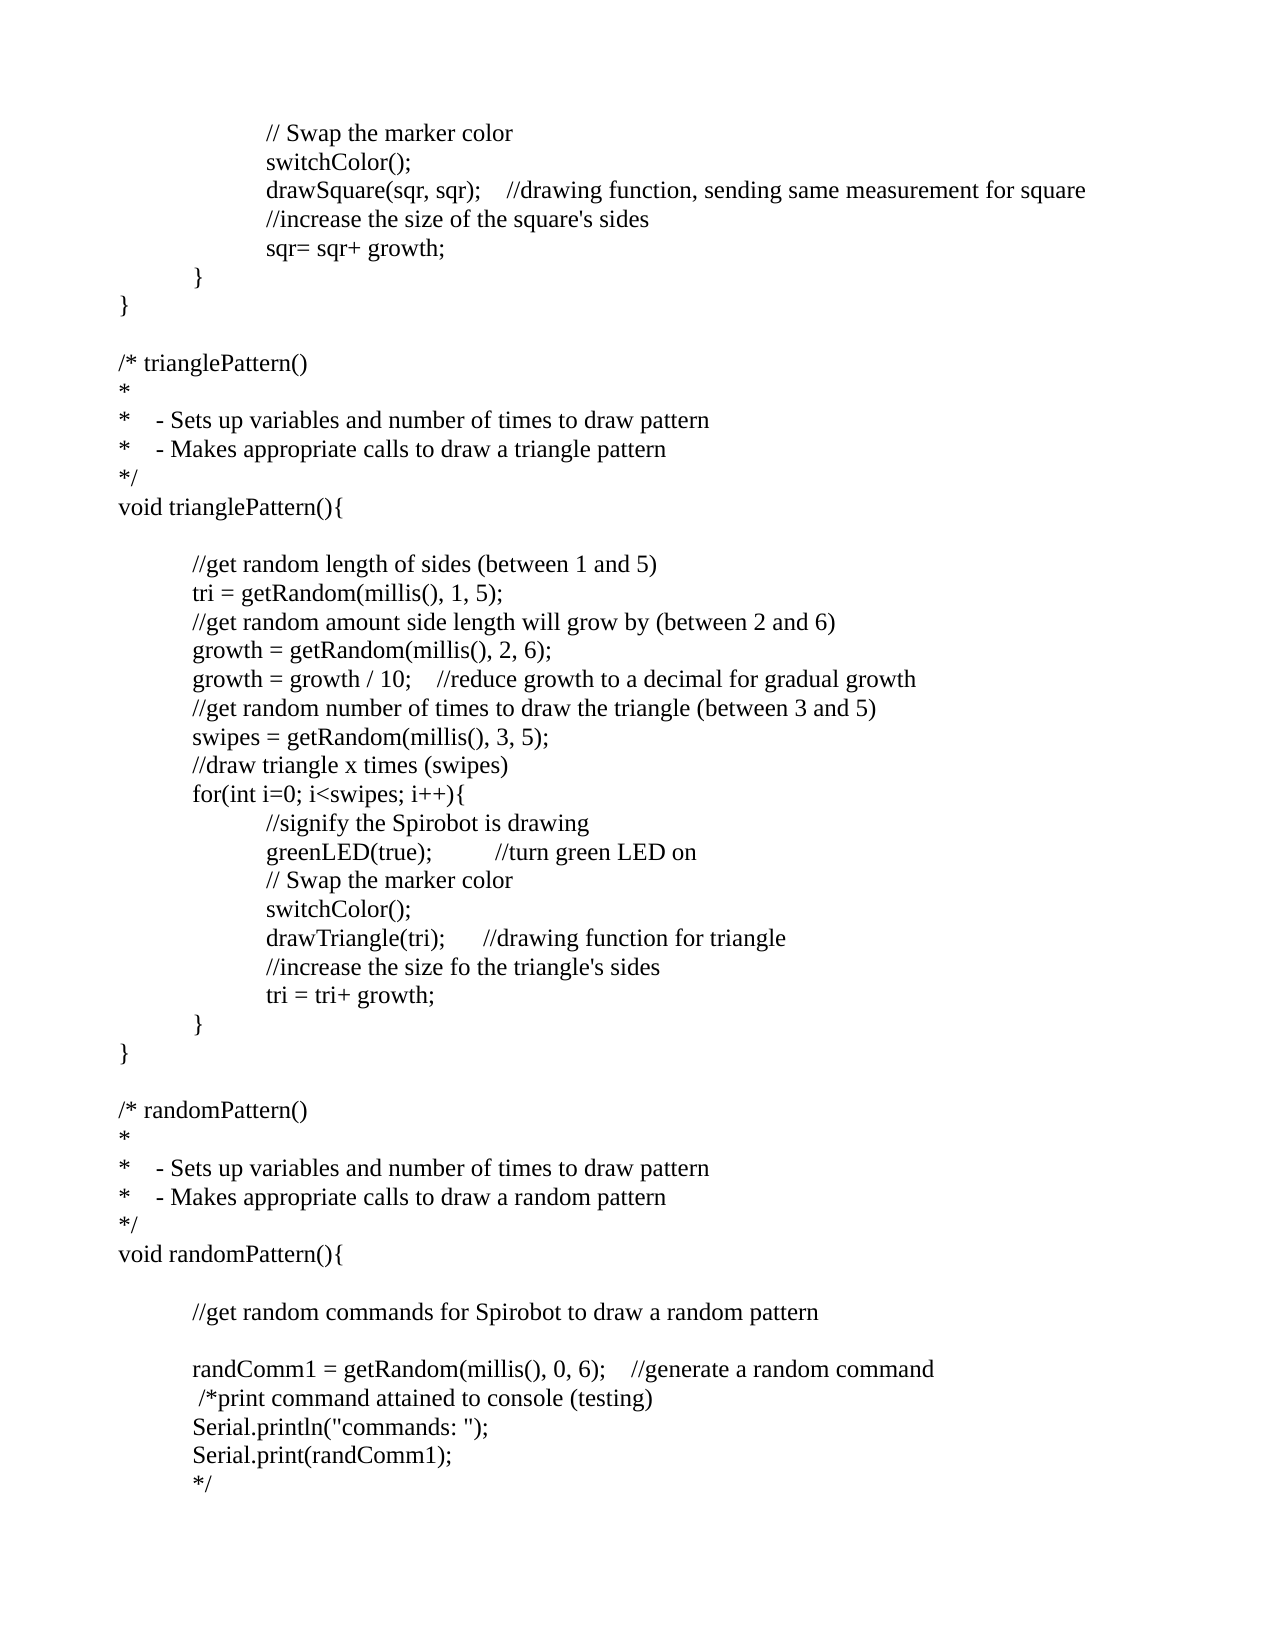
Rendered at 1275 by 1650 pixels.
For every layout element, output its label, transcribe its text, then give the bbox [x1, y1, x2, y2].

text * - Makes appropriate calls to draw a random pattern [118, 1182, 1157, 1211]
text void randomPattern(){ [118, 1239, 1157, 1268]
text swipes = getRandom(millis(), 3, 5); [118, 722, 1157, 751]
text //increase the size fo the triangle's sides [118, 952, 1157, 981]
text for(int i=0; i<swipes; i++){ [118, 779, 1157, 808]
text sqr= sqr+ growth; [118, 233, 1157, 262]
text growth = growth / 10; //reduce growth to a decimal for gradual growth [118, 664, 1157, 693]
text //increase the size of the square's sides [118, 204, 1157, 233]
text //draw triangle x times (swipes) [118, 751, 1157, 779]
text } [118, 1009, 1157, 1038]
text tri = tri+ growth; [118, 981, 1157, 1009]
text * [118, 377, 1157, 406]
text } [118, 291, 1157, 319]
text } [118, 1038, 1157, 1067]
text //get random amount side length will grow by (between 2 and 6) [118, 607, 1157, 636]
text //get random commands for Spirobot to draw a random pattern [118, 1297, 1157, 1326]
text // Swap the marker color [118, 118, 1157, 147]
text * - Sets up variables and number of times to draw pattern [118, 406, 1157, 434]
text */ [118, 1211, 1157, 1239]
text //get random length of sides (between 1 and 5) [118, 549, 1157, 578]
text } [118, 262, 1157, 291]
text greenLED(true); //turn green LED on [118, 837, 1157, 866]
text //get random number of times to draw the triangle (between 3 and 5) [118, 693, 1157, 722]
text * - Sets up variables and number of times to draw pattern [118, 1153, 1157, 1182]
text //signify the Spirobot is drawing [118, 808, 1157, 837]
text */ [118, 1469, 1157, 1498]
text drawSquare(sqr, sqr); //drawing function, sending same measurement for square [118, 176, 1157, 204]
text tri = getRandom(millis(), 1, 5); [118, 578, 1157, 607]
text Serial.println("commands: "); [118, 1412, 1157, 1441]
text * [118, 1124, 1157, 1153]
text void trianglePattern(){ [118, 492, 1157, 521]
text */ [118, 463, 1157, 492]
text switchColor(); [118, 147, 1157, 176]
text drawTriangle(tri); //drawing function for triangle [118, 923, 1157, 952]
text Serial.print(randComm1); [118, 1441, 1157, 1469]
text randComm1 = getRandom(millis(), 0, 6); //generate a random command [118, 1354, 1157, 1383]
text * - Makes appropriate calls to draw a triangle pattern [118, 434, 1157, 463]
text /* randomPattern() [118, 1096, 1157, 1124]
text /* trianglePattern() [118, 348, 1157, 377]
text growth = getRandom(millis(), 2, 6); [118, 636, 1157, 664]
text switchColor(); [118, 894, 1157, 923]
text // Swap the marker color [118, 866, 1157, 894]
text /*print command attained to console (testing) [118, 1383, 1157, 1412]
